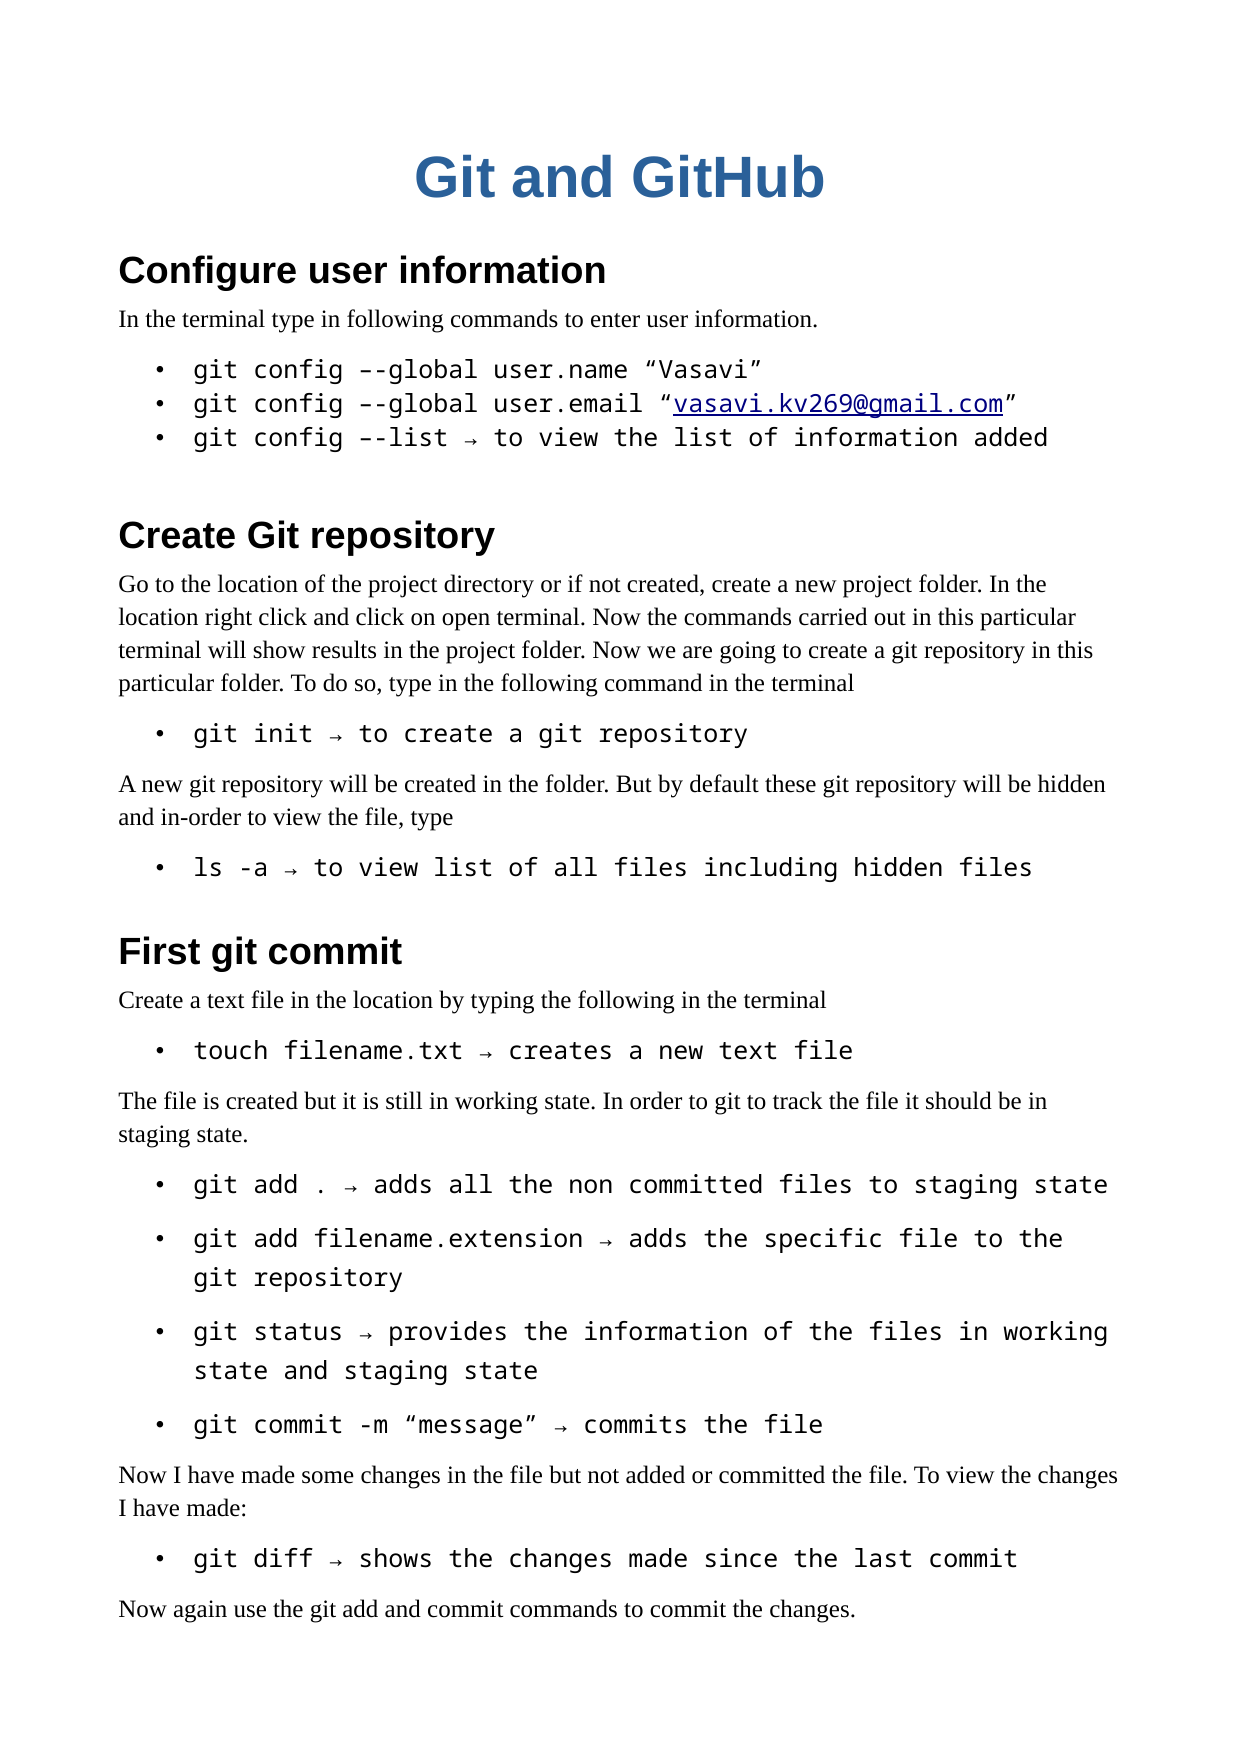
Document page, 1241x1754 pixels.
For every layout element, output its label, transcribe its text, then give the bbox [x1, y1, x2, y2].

list git add . → adds all the non committed files to staging state [156, 1167, 1122, 1201]
text Go to the location of the project directory or if not created, create a new project folder. In the location right click and click on open terminal. Now the commands carried out in this particular terminal will show results in the project folder. Now we are going to create a git repository in this particular folder. To do so, type in the following command in the terminal [118, 569, 1122, 697]
list git add filename.extension → adds the specific file to the git repository [156, 1221, 1122, 1294]
text Now I have made some changes in the file but not added or committed the file. To view the changes I have made: [118, 1460, 1122, 1522]
text A new git repository will be created in the folder. But by default these git repository will be hidden and in-order to view the file, type [118, 769, 1122, 831]
subtitle Create Git repository [118, 513, 1122, 556]
list touch filename.txt → creates a new text file [156, 1032, 1122, 1066]
subtitle First git commit [118, 929, 1122, 972]
title Git and GitHub [118, 143, 1122, 210]
text Create a text file in the location by typing the following in the terminal [118, 985, 1122, 1013]
list git config –-global user.email “vasavi.kv269@gmail.com” [156, 386, 1122, 419]
text In the terminal type in following commands to enter user information. [118, 304, 1122, 333]
list git config –-list → to view the list of information added [156, 419, 1122, 454]
list git init → to create a git repository [156, 716, 1122, 749]
list git status → provides the information of the files in working state and staging state [156, 1313, 1122, 1387]
list git config –-global user.name “Vasavi” [156, 351, 1122, 386]
list ls -a → to view list of all files including hidden files [156, 850, 1122, 884]
subtitle Configure user information [118, 248, 1122, 291]
text The file is created but it is still in working state. In order to git to track the file it should be in staging state. [118, 1086, 1122, 1148]
list git commit -m “message” → commits the file [156, 1406, 1122, 1440]
text Now again use the git add and commit commands to commit the changes. [118, 1594, 1122, 1623]
list git diff → shows the changes made since the last commit [156, 1541, 1122, 1575]
